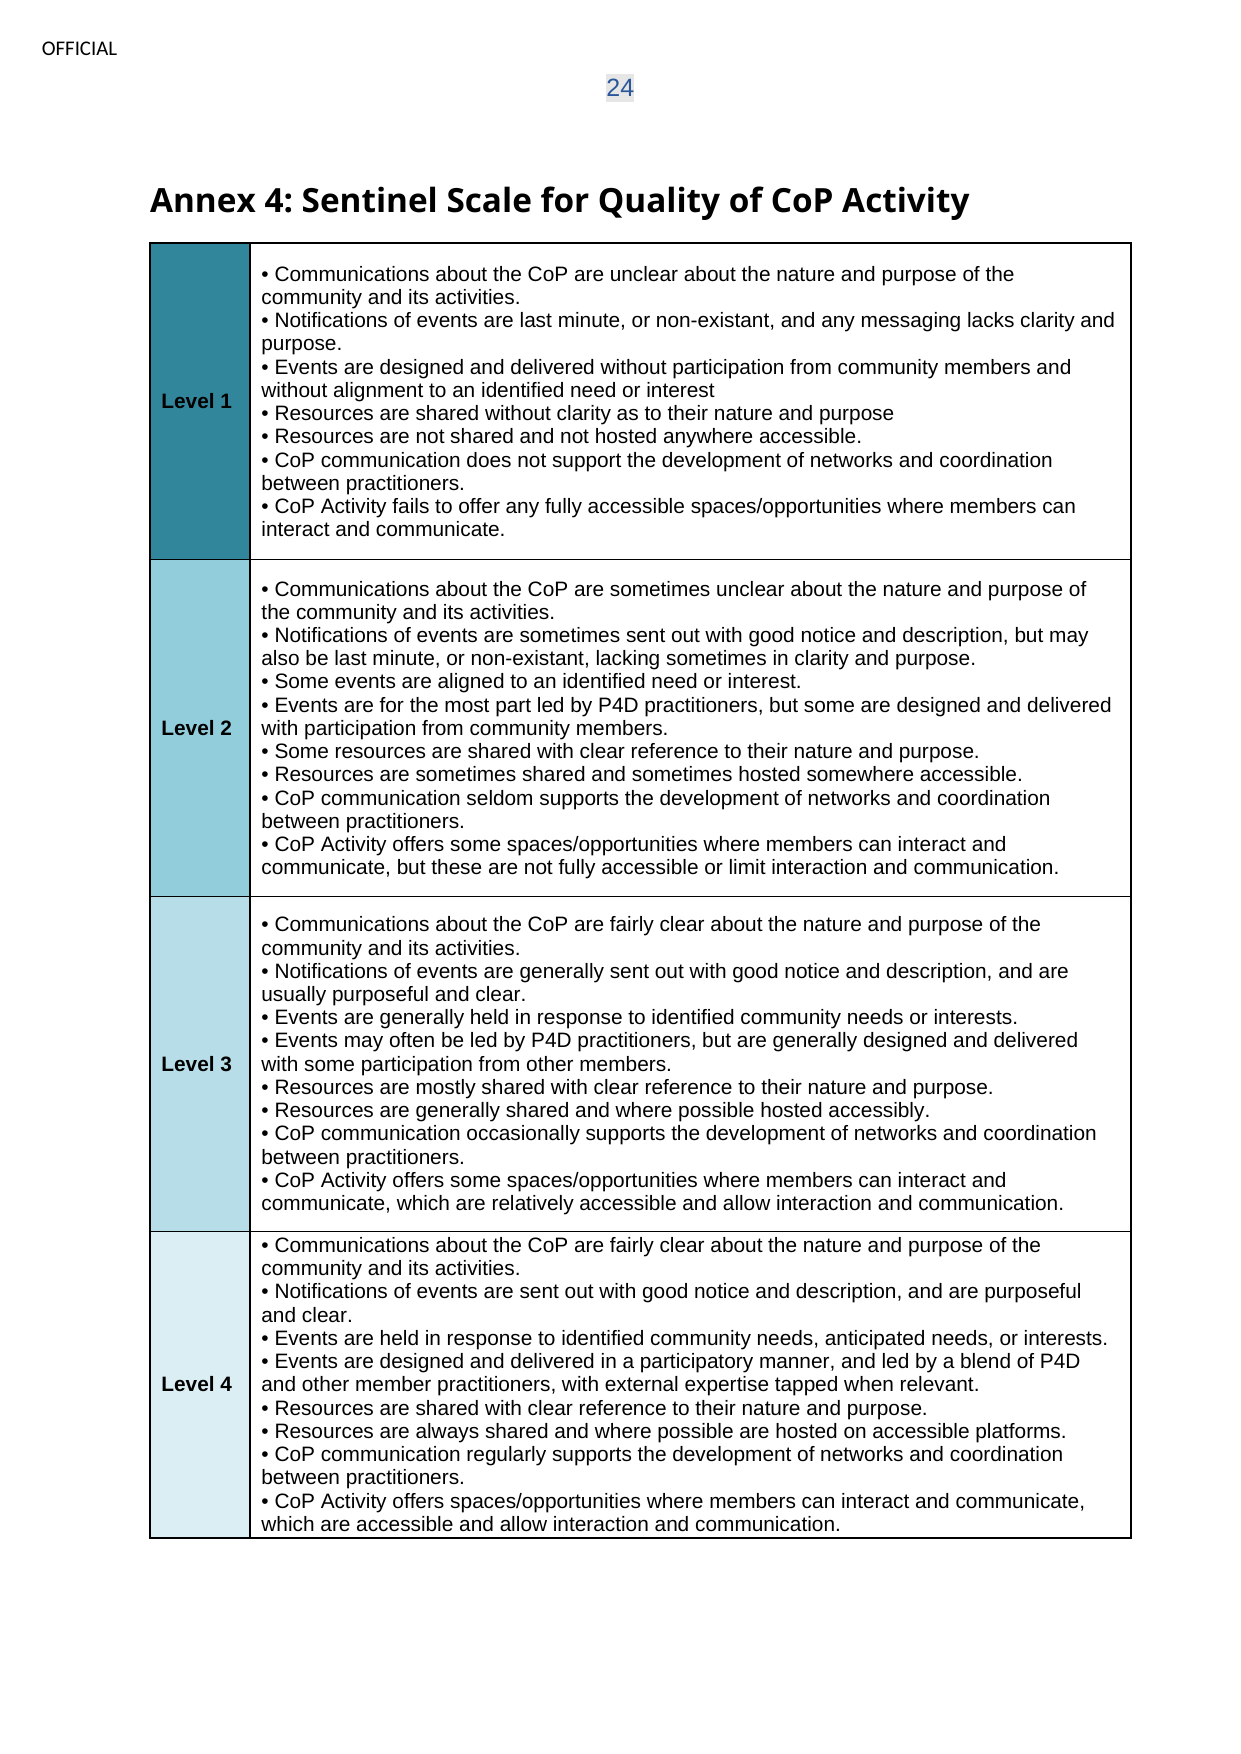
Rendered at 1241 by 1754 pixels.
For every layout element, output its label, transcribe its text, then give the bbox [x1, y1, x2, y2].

table_cell Level 2 [151, 560, 249, 896]
table_header • Communications about the CoP are unclear about the nature and purpose of the community and its activities. • Notifications of events are last minute, or non-existant, and any messaging lacks clarity and purpose. • Events are designed and delivered without participation from community members and without alignment to an identified need or interest • Resources are shared without clarity as to their nature and purpose • Resources are not shared and not hosted anywhere accessible. • CoP communication does not support the development of networks and coordination between practitioners. • CoP Activity fails to offer any fully accessible spaces/opportunities where members can interact and communicate. [251, 244, 1130, 559]
table_cell • Communications about the CoP are fairly clear about the nature and purpose of the community and its activities. • Notifications of events are generally sent out with good notice and description, and are usually purposeful and clear. • Events are generally held in response to identified community needs or interests. • Events may often be led by P4D practitioners, but are generally designed and delivered with some participation from other members. • Resources are mostly shared with clear reference to their nature and purpose. • Resources are generally shared and where possible hosted accessibly. • CoP communication occasionally supports the development of networks and coordination between practitioners. • CoP Activity offers some spaces/opportunities where members can interact and communicate, which are relatively accessible and allow interaction and communication. [251, 897, 1130, 1231]
text Annex 4: Sentinel Scale for Quality of CoP Activity [150, 176, 1090, 222]
table_cell • Communications about the CoP are sometimes unclear about the nature and purpose of the community and its activities. • Notifications of events are sometimes sent out with good notice and description, but may also be last minute, or non-existant, lacking sometimes in clarity and purpose. • Some events are aligned to an identified need or interest. • Events are for the most part led by P4D practitioners, but some are designed and delivered with participation from community members. • Some resources are shared with clear reference to their nature and purpose. • Resources are sometimes shared and sometimes hosted somewhere accessible. • CoP communication seldom supports the development of networks and coordination between practitioners. • CoP Activity offers some spaces/opportunities where members can interact and communicate, but these are not fully accessible or limit interaction and communication. [251, 560, 1130, 896]
table_cell • Communications about the CoP are fairly clear about the nature and purpose of the community and its activities. • Notifications of events are sent out with good notice and description, and are purposeful and clear. • Events are held in response to identified community needs, anticipated needs, or interests. • Events are designed and delivered in a participatory manner, and led by a blend of P4D and other member practitioners, with external expertise tapped when relevant. • Resources are shared with clear reference to their nature and purpose. • Resources are always shared and where possible are hosted on accessible platforms. • CoP communication regularly supports the development of networks and coordination between practitioners. • CoP Activity offers spaces/opportunities where members can interact and communicate, which are accessible and allow interaction and communication. [251, 1232, 1130, 1537]
table_header Level 1 [151, 244, 249, 559]
table_cell Level 3 [151, 897, 249, 1231]
table_cell Level 4 [151, 1232, 249, 1537]
